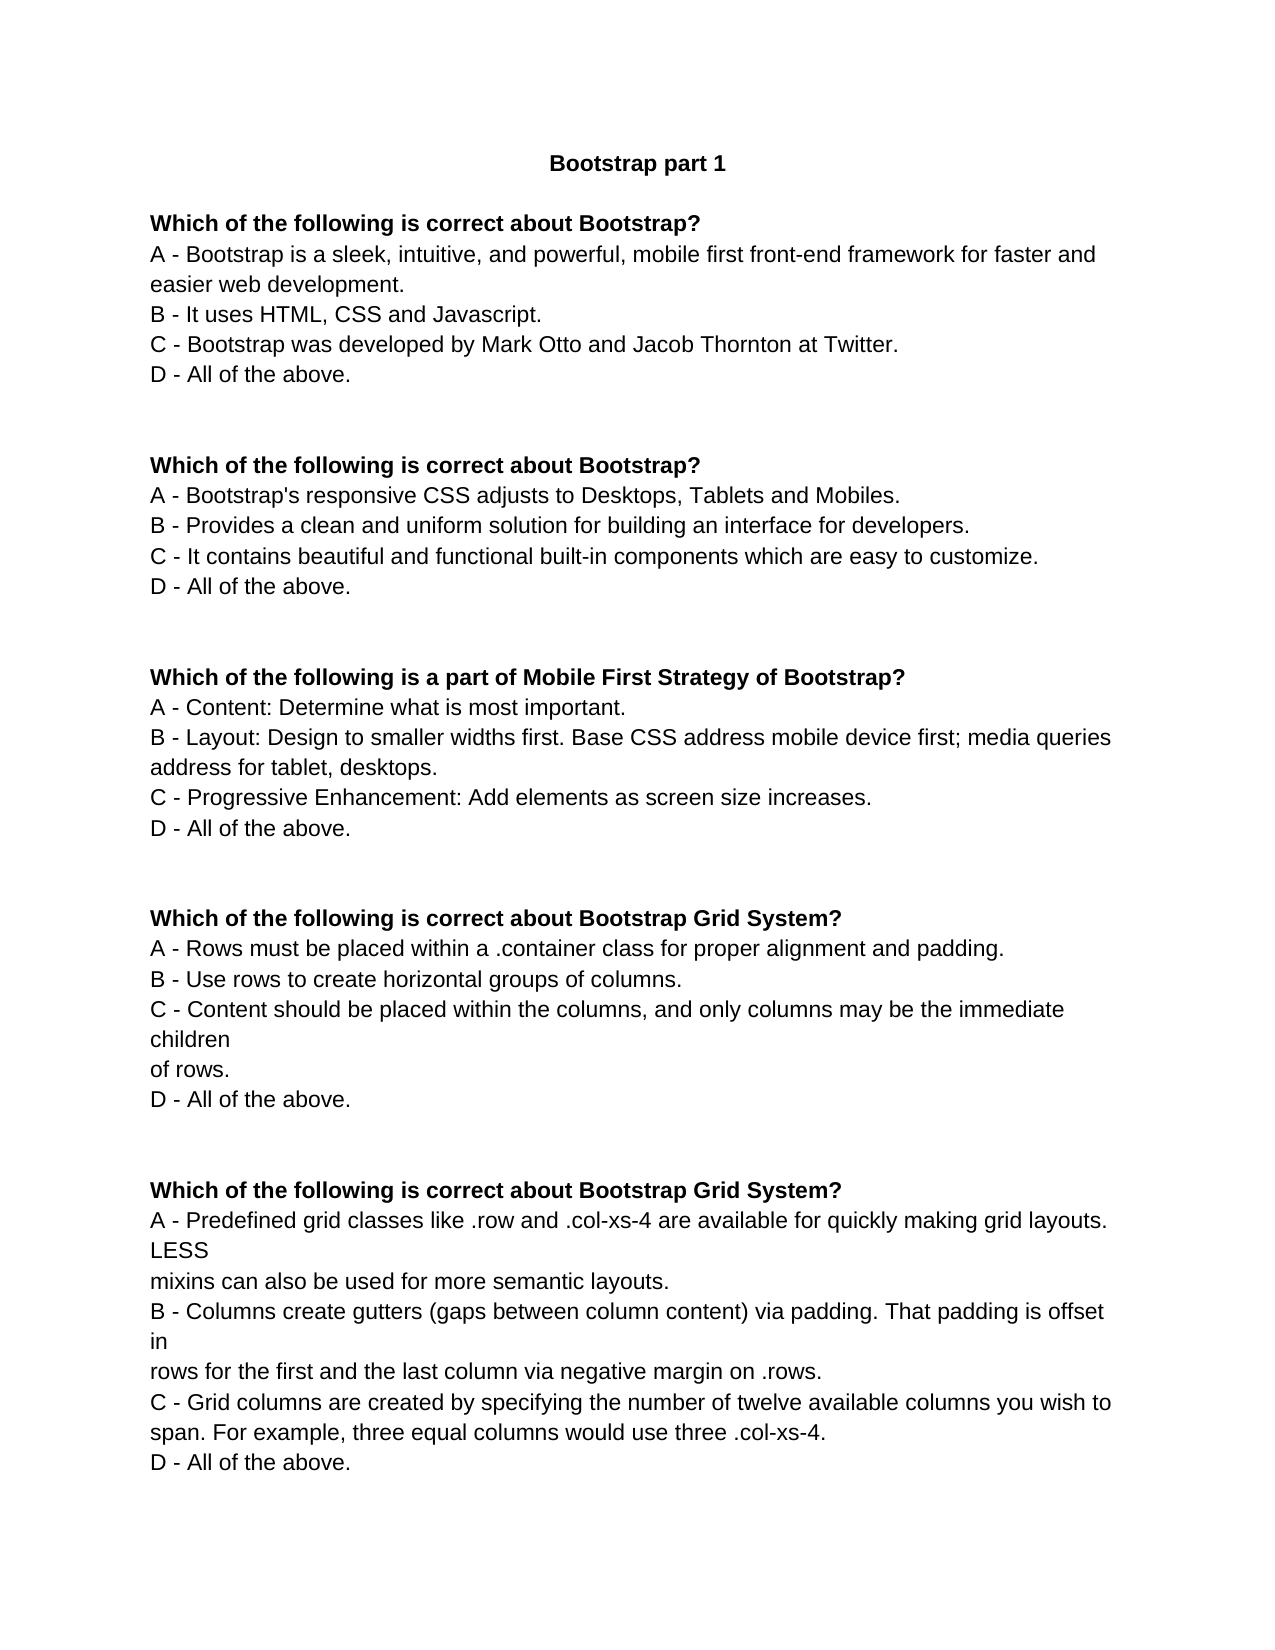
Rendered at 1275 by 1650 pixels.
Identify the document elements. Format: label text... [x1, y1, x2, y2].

text D - All of the above. [150, 814, 1125, 841]
text Bootstrap part 1 [150, 150, 1125, 176]
text A - Predefined grid classes like .row and .col-xs-4 are available for quickly making grid layouts. [150, 1207, 1125, 1234]
text D - All of the above. [150, 1086, 1125, 1113]
text A - Bootstrap is a sleek, intuitive, and powerful, mobile first front-end framework for faster and [150, 241, 1125, 267]
text D - All of the above. [150, 361, 1125, 388]
text mixins can also be used for more semantic layouts. [150, 1268, 1125, 1294]
text A - Bootstrap's responsive CSS adjusts to Desktops, Tablets and Mobiles. [150, 482, 1125, 509]
text Which of the following is a part of Mobile First Strategy of Bootstrap? [150, 663, 1125, 690]
text easier web development. [150, 271, 1125, 297]
text B - Provides a clean and uniform solution for building an interface for developers. [150, 512, 1125, 539]
text C - Progressive Enhancement: Add elements as screen size increases. [150, 784, 1125, 811]
text Which of the following is correct about Bootstrap Grid System? [150, 1177, 1125, 1203]
text B - Use rows to create horizontal groups of columns. [150, 966, 1125, 992]
text Which of the following is correct about Bootstrap? [150, 210, 1125, 237]
text C - It contains beautiful and functional built-in components which are easy to customize. [150, 543, 1125, 569]
text of rows. [150, 1056, 1125, 1083]
text LESS [150, 1237, 1125, 1264]
text Which of the following is correct about Bootstrap Grid System? [150, 905, 1125, 932]
text C - Bootstrap was developed by Mark Otto and Jacob Thornton at Twitter. [150, 331, 1125, 358]
text D - All of the above. [150, 1449, 1125, 1475]
text B - It uses HTML, CSS and Javascript. [150, 301, 1125, 327]
text B - Columns create gutters (gaps between column content) via padding. That padding is offset in [150, 1298, 1125, 1354]
text D - All of the above. [150, 573, 1125, 599]
text address for tablet, desktops. [150, 754, 1125, 781]
text rows for the first and the last column via negative margin on .rows. [150, 1358, 1125, 1385]
text A - Rows must be placed within a .container class for proper alignment and padding. [150, 935, 1125, 962]
text span. For example, three equal columns would use three .col-xs-4. [150, 1419, 1125, 1445]
text A - Content: Determine what is most important. [150, 694, 1125, 720]
text C - Content should be placed within the columns, and only columns may be the immediate children [150, 996, 1125, 1052]
text B - Layout: Design to smaller widths first. Base CSS address mobile device first; media queries [150, 724, 1125, 750]
text Which of the following is correct about Bootstrap? [150, 452, 1125, 478]
text C - Grid columns are created by specifying the number of twelve available columns you wish to [150, 1388, 1125, 1415]
